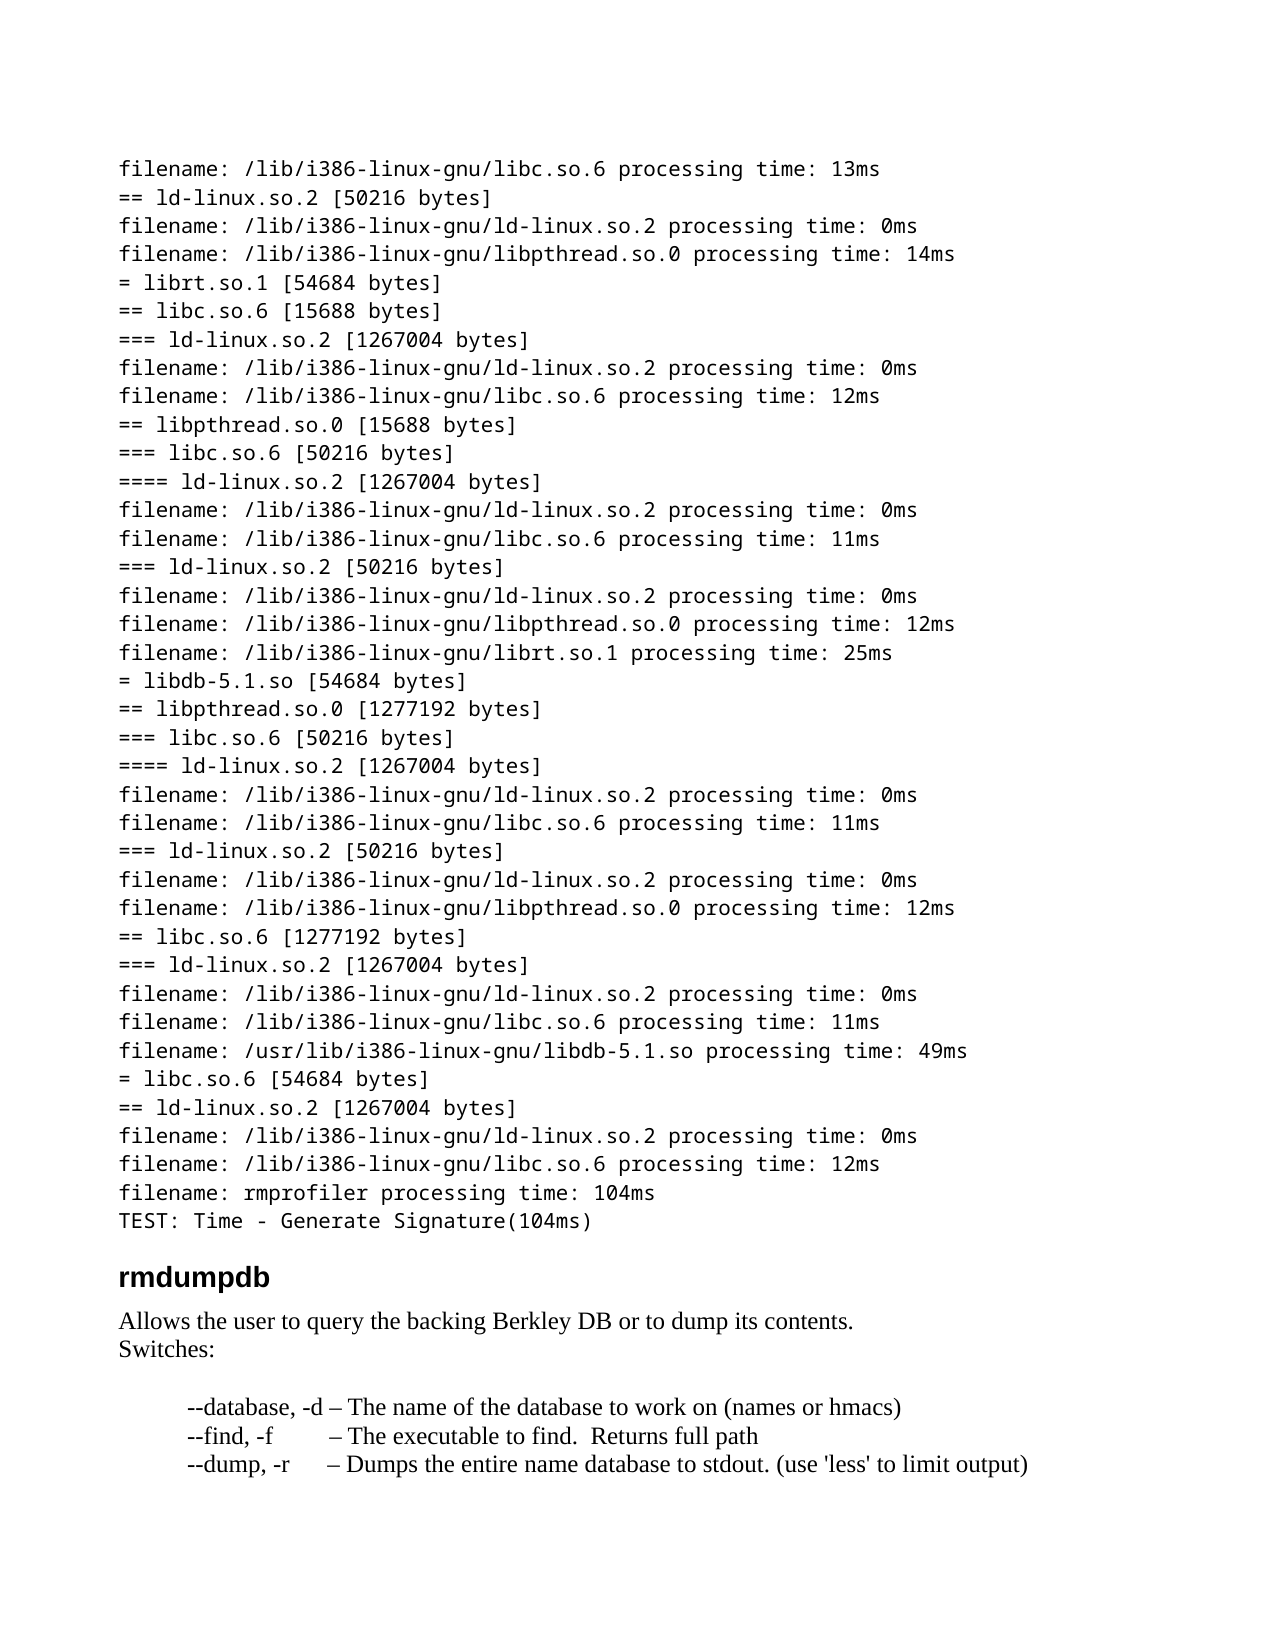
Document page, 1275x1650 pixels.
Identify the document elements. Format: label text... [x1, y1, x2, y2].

text filename: /lib/i386-linux-gnu/ld-linux.so.2 processing time: 0ms [118, 495, 1157, 524]
text == libpthread.so.0 [15688 bytes] [118, 410, 1157, 438]
text filename: rmprofiler processing time: 104ms [118, 1178, 1157, 1206]
text == libc.so.6 [1277192 bytes] [118, 922, 1157, 950]
text filename: /lib/i386-linux-gnu/ld-linux.so.2 processing time: 0ms [118, 780, 1157, 808]
text == ld-linux.so.2 [50216 bytes] [118, 183, 1157, 211]
text filename: /lib/i386-linux-gnu/ld-linux.so.2 processing time: 0ms [118, 581, 1157, 609]
text filename: /lib/i386-linux-gnu/libpthread.so.0 processing time: 12ms [118, 609, 1157, 638]
text filename: /lib/i386-linux-gnu/libc.so.6 processing time: 11ms [118, 524, 1157, 552]
text filename: /lib/i386-linux-gnu/libc.so.6 processing time: 13ms [118, 154, 1157, 183]
text filename: /lib/i386-linux-gnu/ld-linux.so.2 processing time: 0ms [118, 865, 1157, 893]
text filename: /lib/i386-linux-gnu/ld-linux.so.2 processing time: 0ms [118, 1121, 1157, 1149]
text = libc.so.6 [54684 bytes] [118, 1064, 1157, 1093]
text Allows the user to query the backing Berkley DB or to dump its contents. [118, 1306, 1157, 1334]
text filename: /lib/i386-linux-gnu/librt.so.1 processing time: 25ms [118, 638, 1157, 666]
text = librt.so.1 [54684 bytes] [118, 268, 1157, 296]
text filename: /lib/i386-linux-gnu/ld-linux.so.2 processing time: 0ms [118, 353, 1157, 382]
text == ld-linux.so.2 [1267004 bytes] [118, 1093, 1157, 1121]
text === ld-linux.so.2 [50216 bytes] [118, 837, 1157, 865]
text filename: /lib/i386-linux-gnu/libc.so.6 processing time: 11ms [118, 1007, 1157, 1036]
text ==== ld-linux.so.2 [1267004 bytes] [118, 467, 1157, 495]
text TEST: Time - Generate Signature(104ms) [118, 1206, 1157, 1235]
text === ld-linux.so.2 [50216 bytes] [118, 552, 1157, 581]
text === ld-linux.so.2 [1267004 bytes] [118, 950, 1157, 979]
text --database, -d – The name of the database to work on (names or hmacs) [118, 1392, 1157, 1421]
text filename: /lib/i386-linux-gnu/libc.so.6 processing time: 12ms [118, 382, 1157, 410]
text filename: /lib/i386-linux-gnu/ld-linux.so.2 processing time: 0ms [118, 979, 1157, 1007]
text filename: /lib/i386-linux-gnu/libc.so.6 processing time: 12ms [118, 1149, 1157, 1178]
text filename: /lib/i386-linux-gnu/ld-linux.so.2 processing time: 0ms [118, 211, 1157, 239]
text = libdb-5.1.so [54684 bytes] [118, 666, 1157, 694]
text --dump, -r – Dumps the entire name database to stdout. (use 'less' to limit output) [118, 1449, 1157, 1478]
text Switches: [118, 1334, 1157, 1363]
text filename: /lib/i386-linux-gnu/libc.so.6 processing time: 11ms [118, 808, 1157, 837]
text === libc.so.6 [50216 bytes] [118, 723, 1157, 751]
text == libc.so.6 [15688 bytes] [118, 296, 1157, 325]
text filename: /lib/i386-linux-gnu/libpthread.so.0 processing time: 14ms [118, 239, 1157, 268]
text ==== ld-linux.so.2 [1267004 bytes] [118, 751, 1157, 780]
text === ld-linux.so.2 [1267004 bytes] [118, 325, 1157, 353]
text == libpthread.so.0 [1277192 bytes] [118, 694, 1157, 723]
subtitle rmdumpdb [118, 1260, 1157, 1293]
text --find, -f – The executable to find. Returns full path [118, 1421, 1157, 1449]
text filename: /usr/lib/i386-linux-gnu/libdb-5.1.so processing time: 49ms [118, 1036, 1157, 1064]
text filename: /lib/i386-linux-gnu/libpthread.so.0 processing time: 12ms [118, 893, 1157, 922]
text === libc.so.6 [50216 bytes] [118, 438, 1157, 467]
